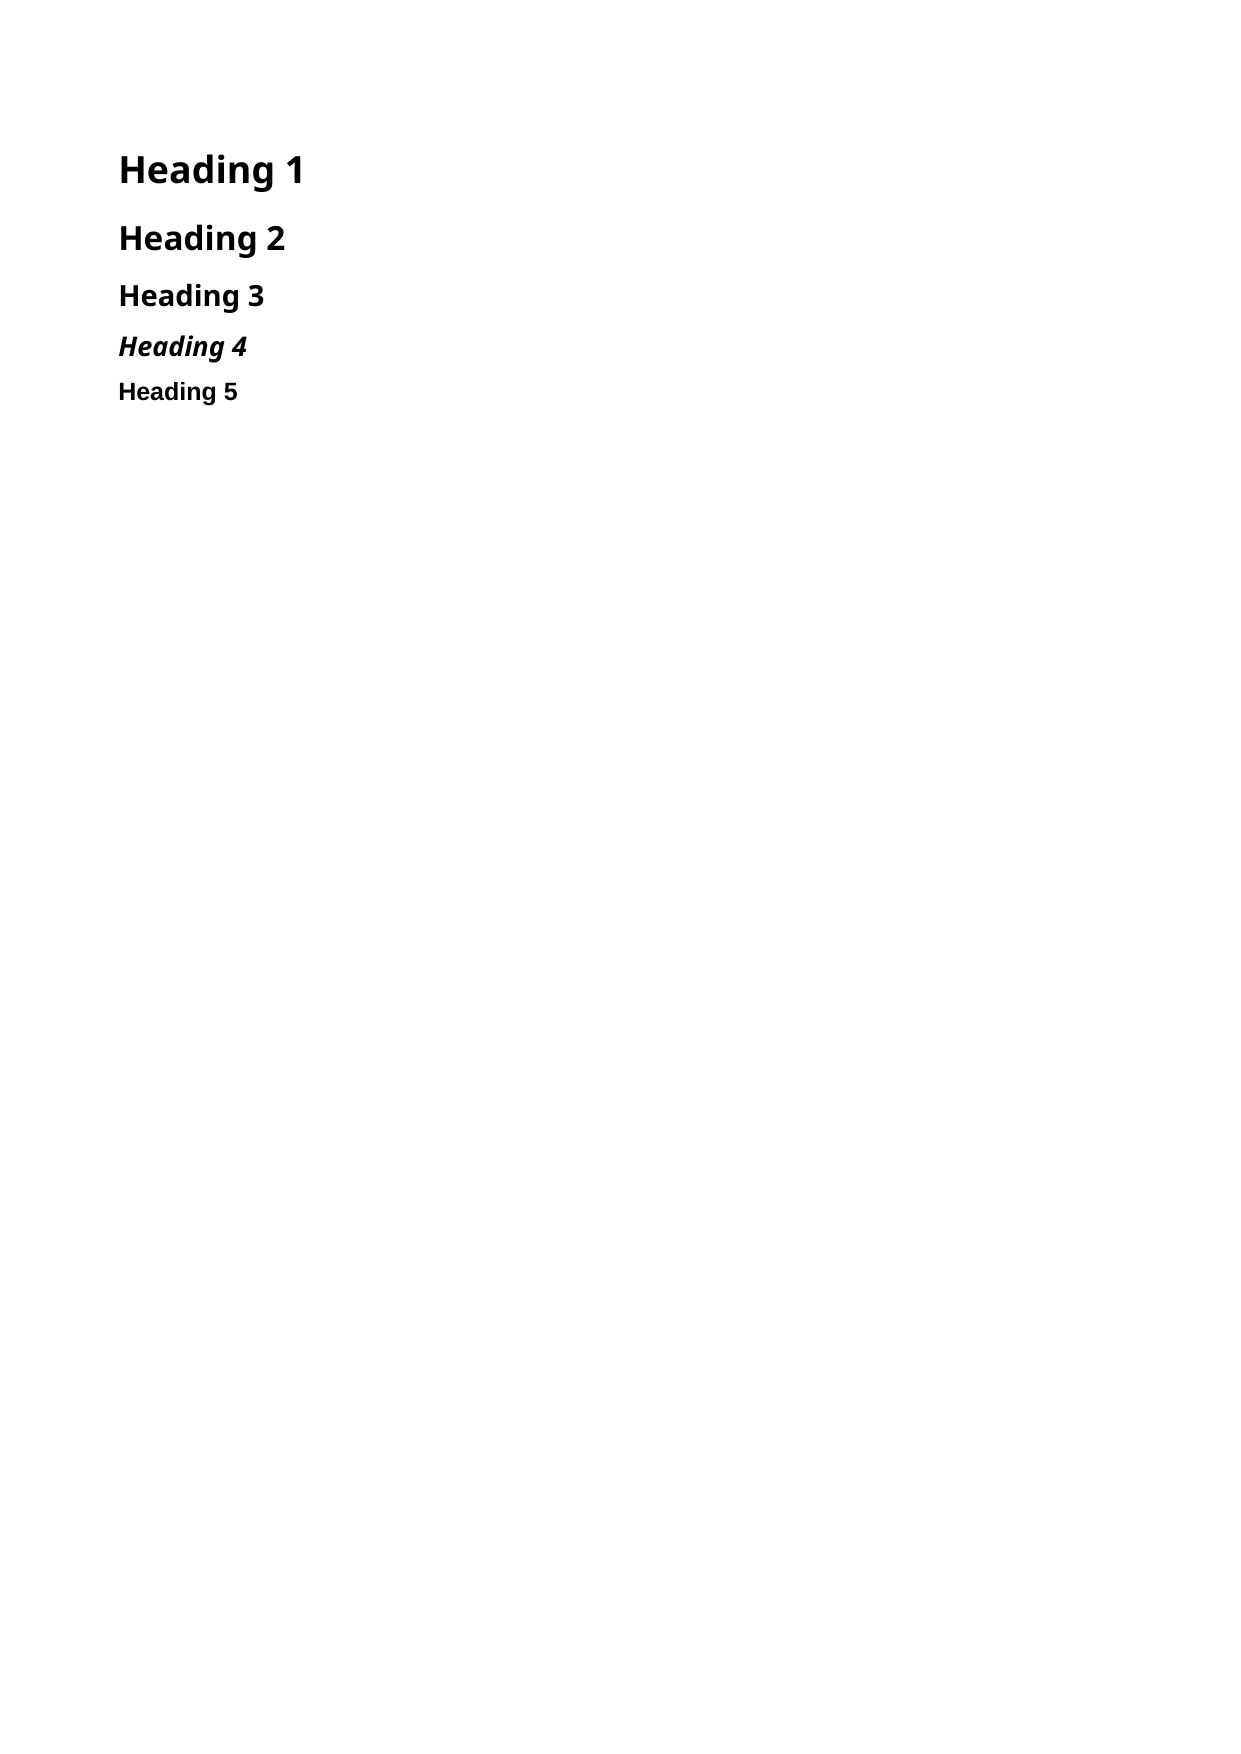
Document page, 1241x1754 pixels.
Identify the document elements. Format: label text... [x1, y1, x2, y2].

subtitle Heading 2 [118, 215, 1122, 260]
subtitle Heading 1 [118, 143, 1122, 194]
subtitle Heading 4 [118, 327, 1122, 364]
subtitle Heading 3 [118, 275, 1122, 315]
subtitle Heading 5 [118, 377, 1122, 405]
